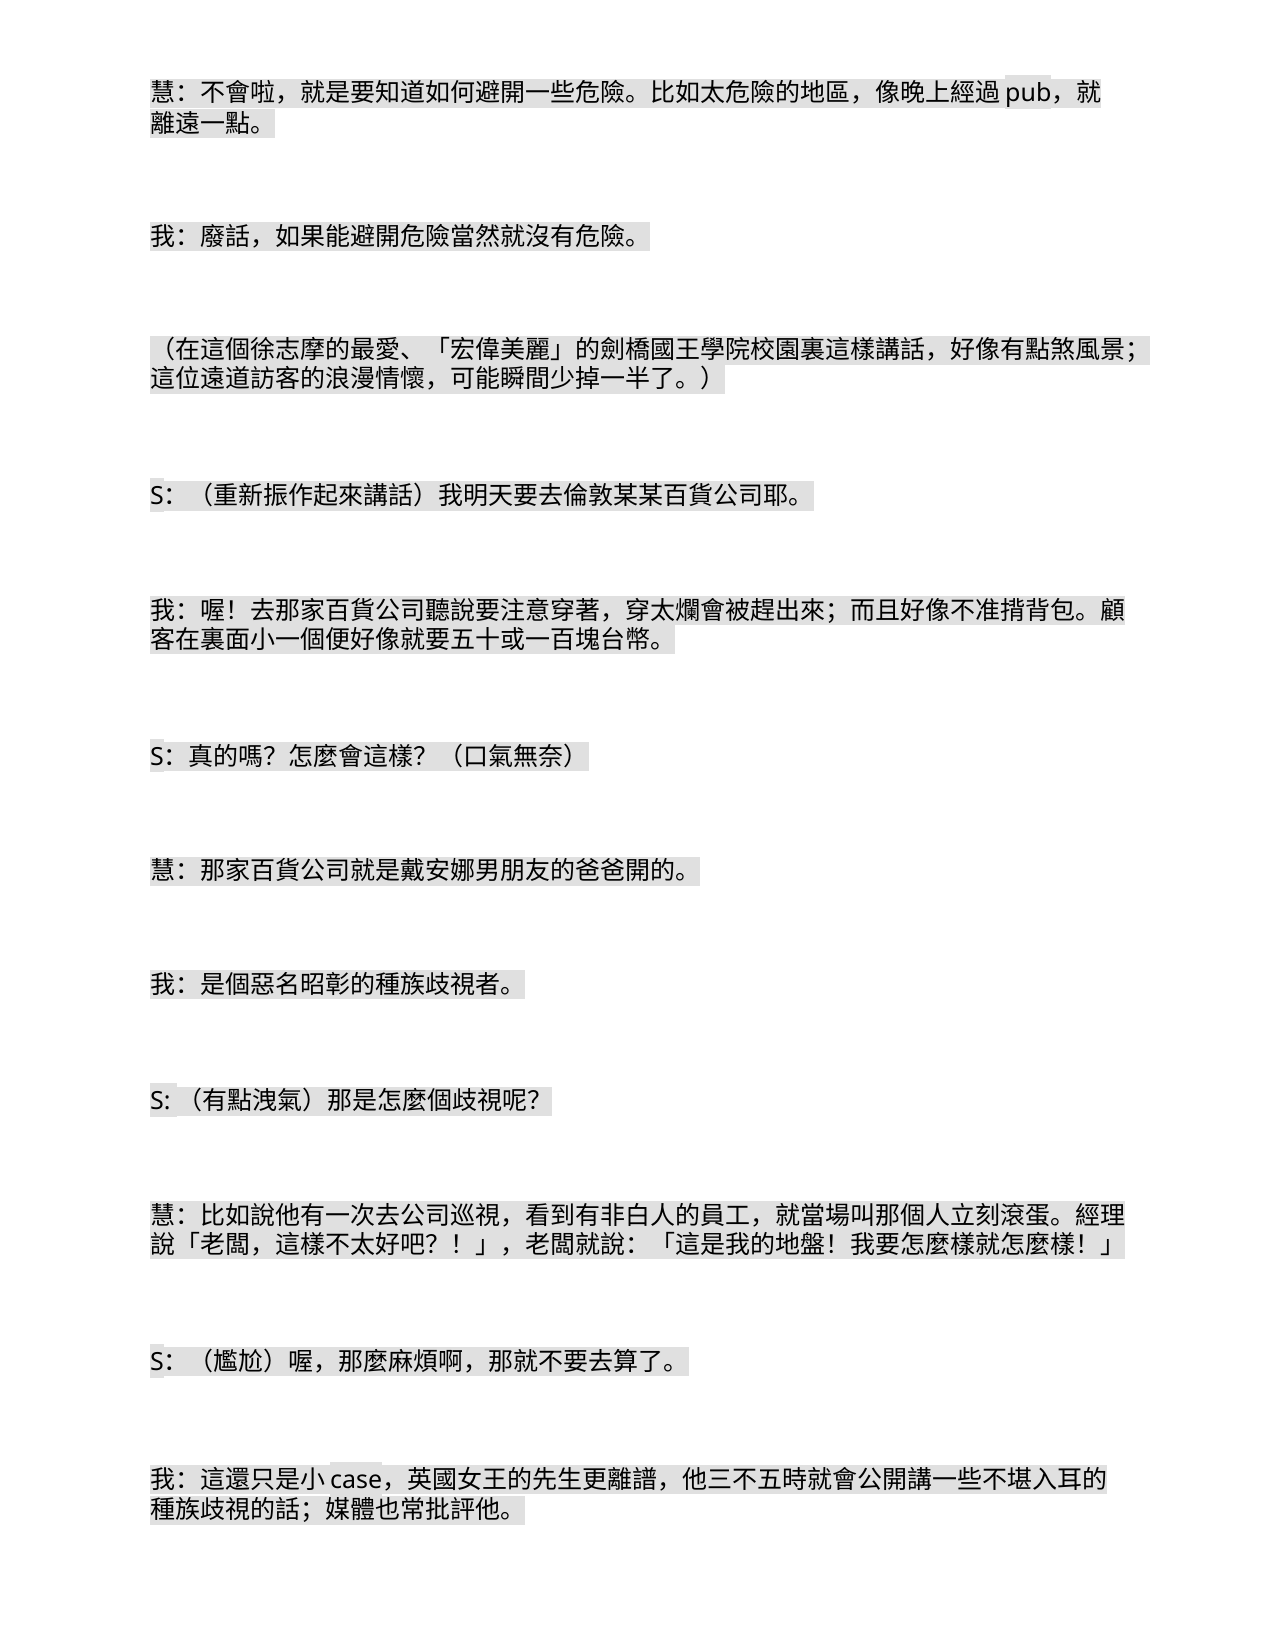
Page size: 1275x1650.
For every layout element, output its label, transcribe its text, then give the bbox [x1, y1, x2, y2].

text 慧：不會啦，就是要知道如何避開一些危險。比如太危險的地區，像晚上經過pub，就離遠一點。 [150, 75, 1125, 138]
text S：（重新振作起來講話）我明天要去倫敦某某百貨公司耶。 [150, 478, 1125, 512]
text S：（尷尬）喔，那麼麻煩啊，那就不要去算了。 [150, 1343, 1125, 1378]
text 我：是個惡名昭彰的種族歧視者。 [150, 970, 1125, 999]
text S: （有點洩氣）那是怎麼個歧視呢？ [150, 1083, 1125, 1117]
text 慧：那家百貨公司就是戴安娜男朋友的爸爸開的。 [150, 857, 1125, 886]
text （在這個徐志摩的最愛、「宏偉美麗」的劍橋國王學院校園裏這樣講話，好像有點煞風景；這位遠道訪客的浪漫情懷，可能瞬間少掉一半了。） [150, 336, 1125, 394]
text 慧：比如說他有一次去公司巡視，看到有非白人的員工，就當場叫那個人立刻滾蛋。經理說「老闆，這樣不太好吧？！」，老闆就說：「這是我的地盤！我要怎麼樣就怎麼樣！」 [150, 1201, 1125, 1259]
text 我：這還只是小case，英國女王的先生更離譜，他三不五時就會公開講一些不堪入耳的種族歧視的話；媒體也常批評他。 [150, 1462, 1125, 1525]
text 我：廢話，如果能避開危險當然就沒有危險。 [150, 222, 1125, 251]
text S：真的嗎？怎麼會這樣？（口氣無奈） [150, 738, 1125, 772]
text 我：喔！去那家百貨公司聽說要注意穿著，穿太爛會被趕出來；而且好像不准揹背包。顧客在裏面小一個便好像就要五十或一百塊台幣。 [150, 596, 1125, 654]
